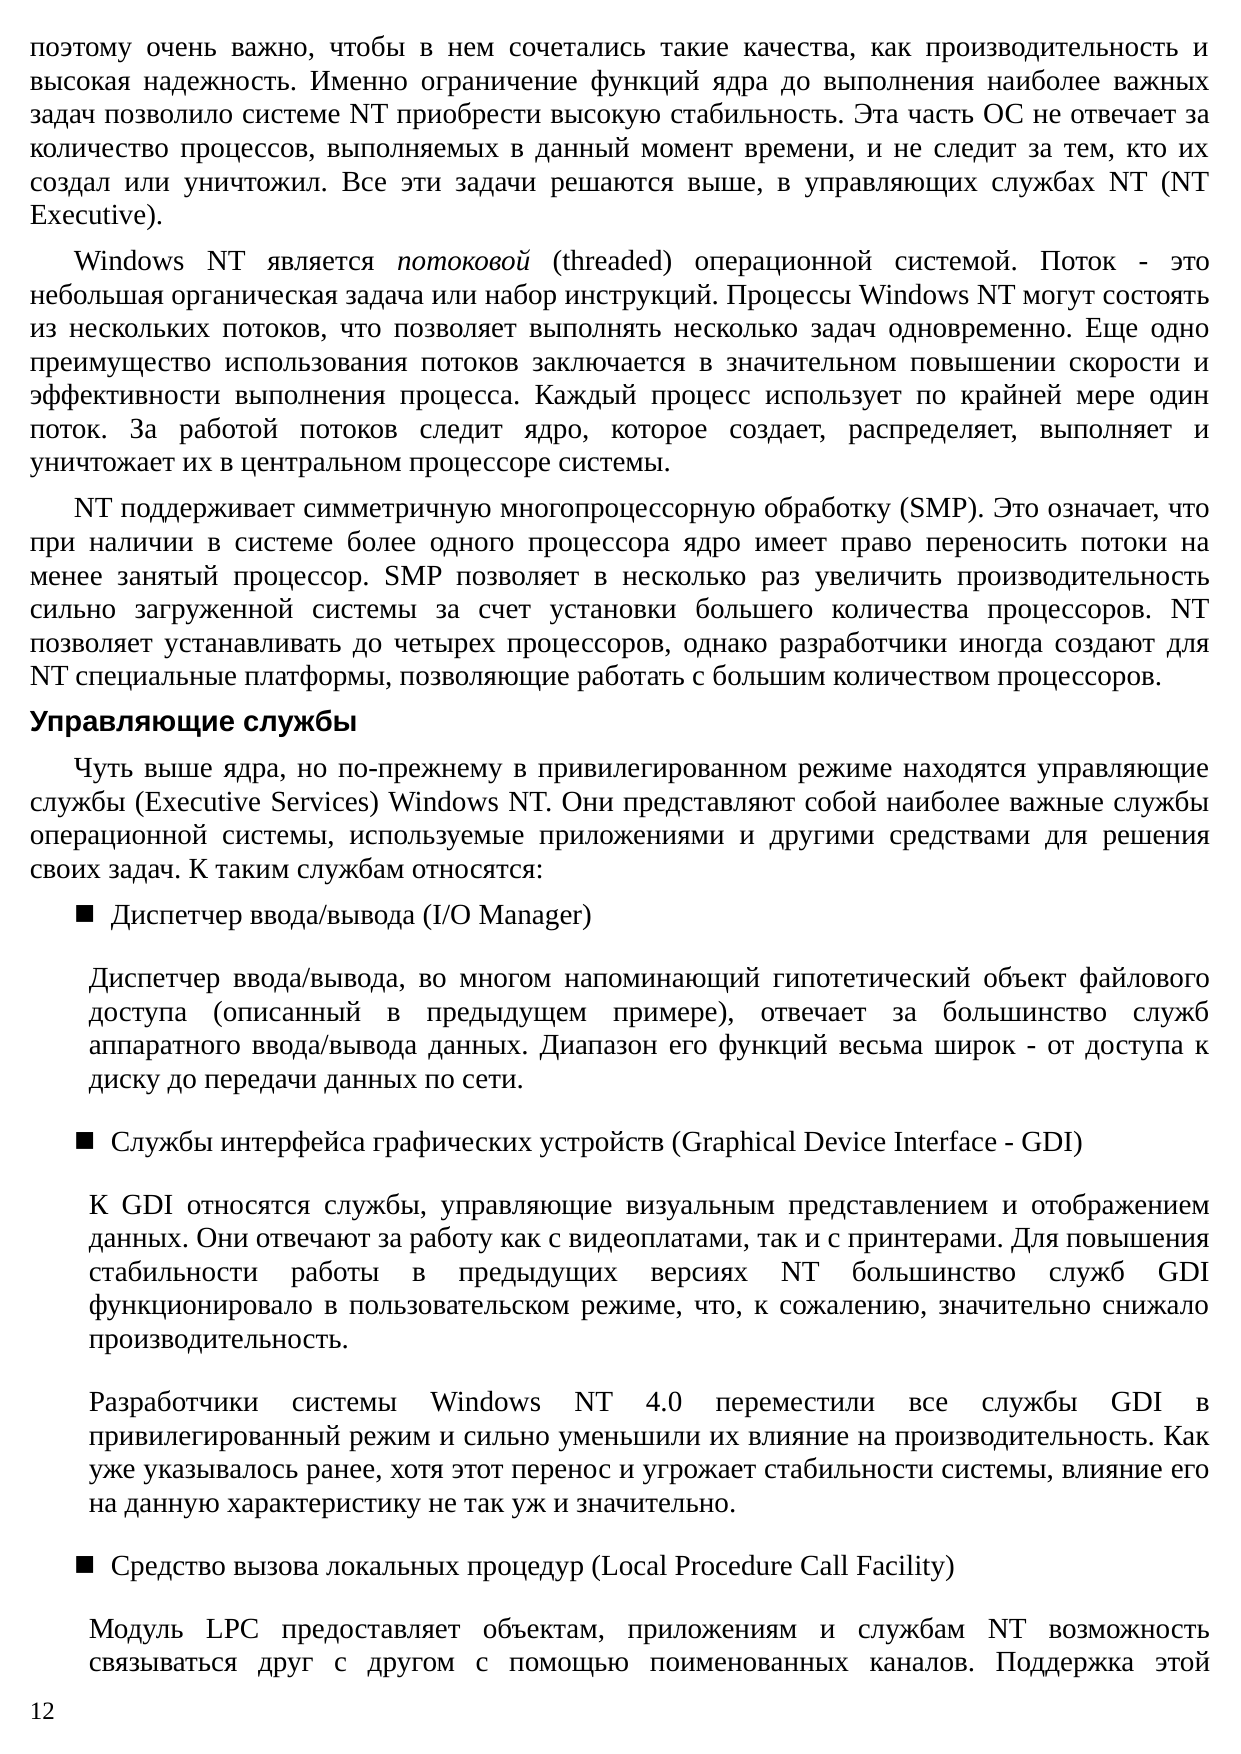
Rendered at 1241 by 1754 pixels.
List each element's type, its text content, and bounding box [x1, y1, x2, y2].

text поэтому очень важно, чтобы в нем сочетались такие качества, как производительность и высокая надежность. Именно ограничение функций ядра до выполнения наиболее важных задач позволило системе NT приобрести высокую стабильность. Эта часть ОС не отвечает за количество процессов, выполняемых в данный момент времени, и не следит за тем, кто их создал или уничтожил. Все эти задачи решаются выше, в управляющих службах NT (NT Executive). [29, 29, 1211, 231]
text Управляющие службы [29, 704, 1211, 738]
text Чуть выше ядра, но по-прежнему в привилегированном режиме находятся управляющие службы (Executive Services) Windows NT. Они представляют собой наиболее важные службы операционной системы, используемые приложениями и другими средствами для решения своих задач. К таким службам относятся: [29, 750, 1211, 884]
text NT поддерживает симметричную многопроцессорную обработку (SMP). Это означает, что при наличии в системе более одного процессора ядро имеет право переносить потоки на менее занятый процессор. SMP позволяет в несколько раз увеличить производительность сильно загруженной системы за счет установки большего количества процессоров. NT позволяет устанавливать до четырех процессоров, однако разработчики иногда создают для NT специальные платформы, позволяющие работать с большим количеством процессоров. [29, 491, 1211, 692]
subtitle n Службы интерфейса графических устройств (Graphical Device Interface - GDI) [74, 1124, 1211, 1157]
list Диспетчер ввода/вывода, во многом напоминающий гипотетический объект файлового доступа (описанный в предыдущем примере), отвечает за большинство служб аппаратного ввода/вывода данных. Диапазон его функций весьма широк - от доступа к диску до передачи данных по сети. [88, 960, 1211, 1094]
subtitle n Диспетчер ввода/вывода (I/O Manager) [74, 897, 1211, 931]
list Модуль LPC предоставляет объектам, приложениям и службам NT возможность связываться друг с другом с помощью поименованных каналов. Поддержка этой [88, 1611, 1211, 1678]
text Windows NT является потоковой (threaded) операционной системой. Поток - это небольшая органическая задача или набор инструкций. Процессы Windows NT могут состоять из нескольких потоков, что позволяет выполнять несколько задач одновременно. Еще одно преимущество использования потоков заключается в значительном повышении скорости и эффективности выполнения процесса. Каждый процесс использует по крайней мере один поток. За работой потоков следит ядро, которое создает, распределяет, выполняет и уничтожает их в центральном процессоре системы. [29, 243, 1211, 478]
subtitle n Средство вызова локальных процедур (Local Procedure Call Facility) [74, 1548, 1211, 1581]
list Разработчики системы Windows NT 4.0 переместили все службы GDI в привилегированный режим и сильно уменьшили их влияние на производительность. Как уже указывалось ранее, хотя этот перенос и угрожает стабильности системы, влияние его на данную характеристику не так уж и значительно. [88, 1384, 1211, 1518]
list К GDI относятся службы, управляющие визуальным представлением и отображением данных. Они отвечают за работу как с видеоплатами, так и с принтерами. Для повышения стабильности работы в предыдущих версиях NT большинство служб GDI функционировало в пользовательском режиме, что, к сожалению, значительно снижало производительность. [88, 1187, 1211, 1354]
